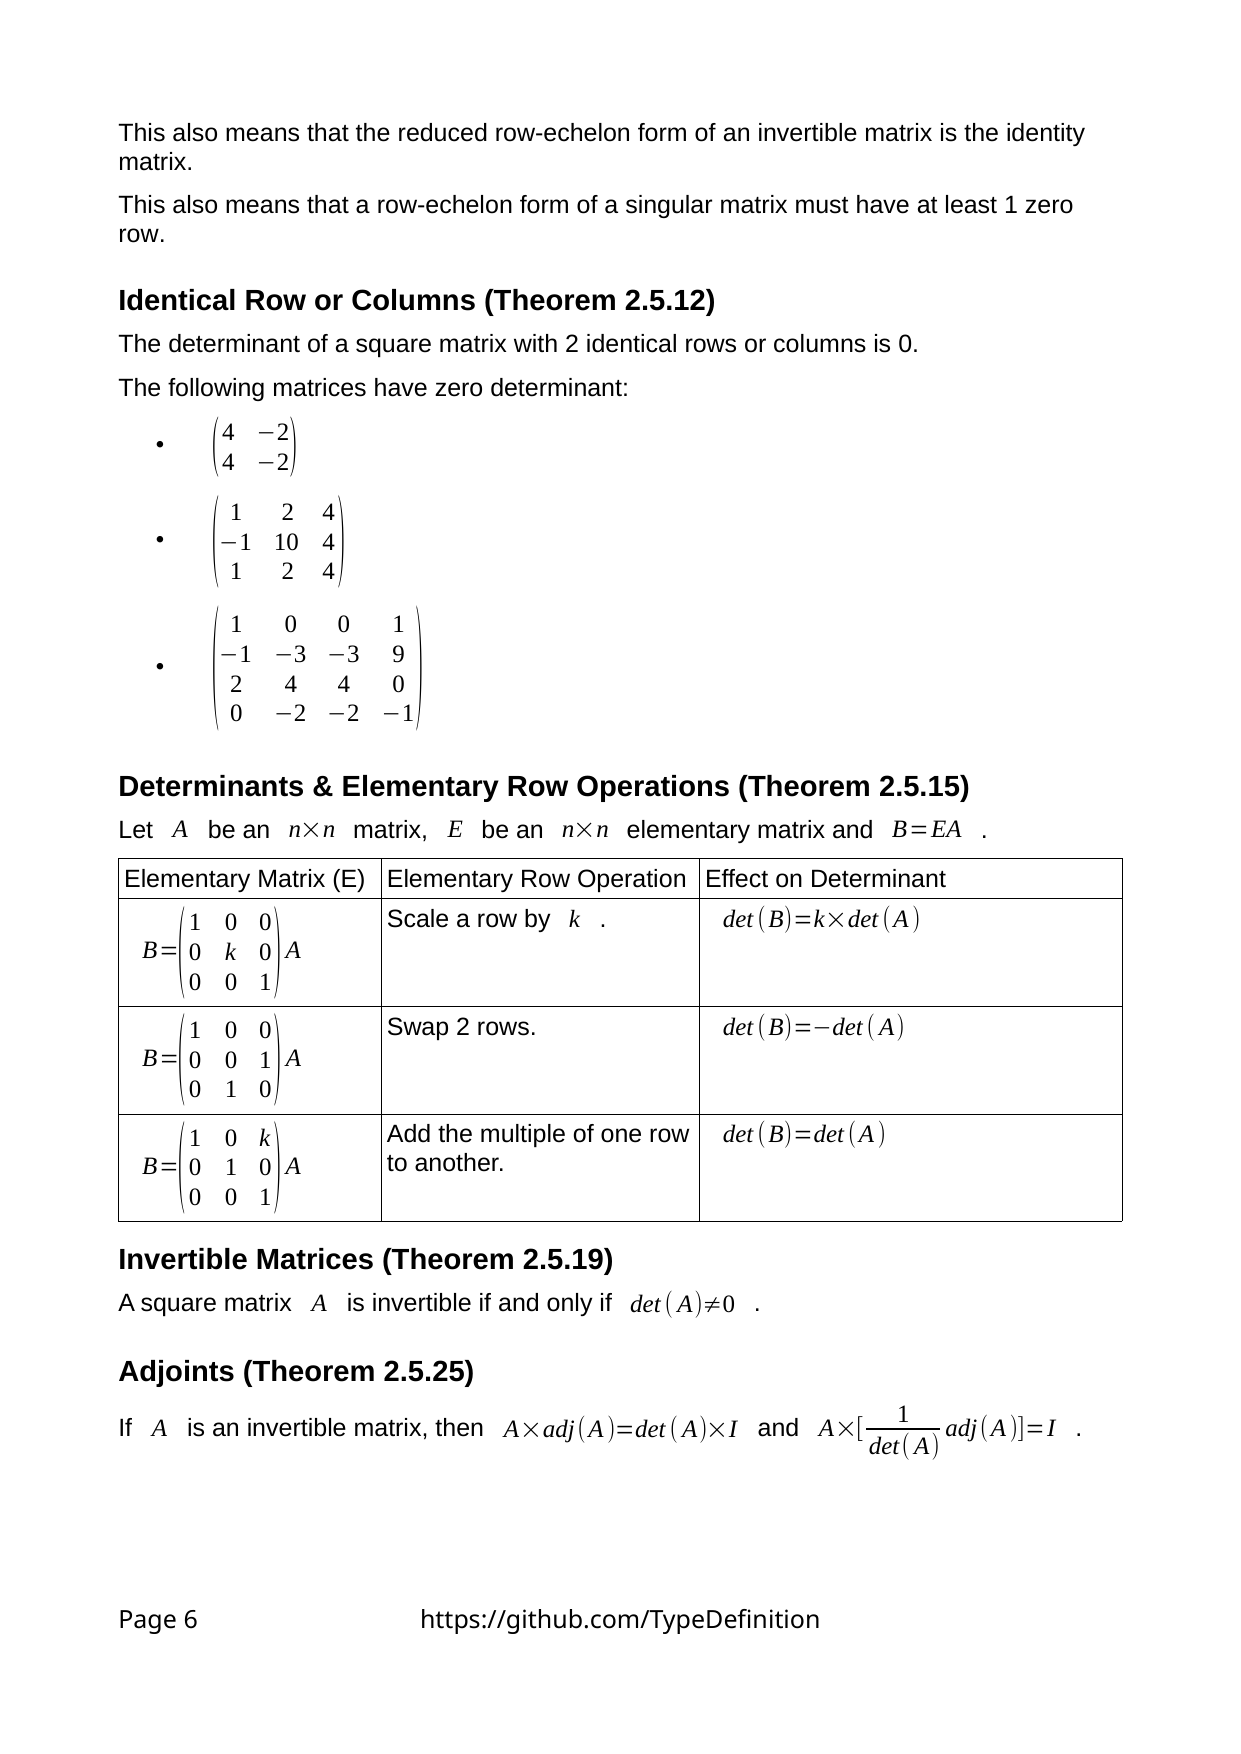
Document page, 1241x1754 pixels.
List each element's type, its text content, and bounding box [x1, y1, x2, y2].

table_cell [119, 899, 381, 1006]
table_cell Swap 2 rows. [382, 1007, 699, 1113]
subtitle Determinants & Elementary Row Operations (Theorem 2.5.15) [118, 769, 1122, 802]
text The determinant of a square matrix with 2 identical rows or columns is 0. [118, 329, 1122, 358]
table_cell Scale a row by. [382, 899, 699, 1006]
table_cell [700, 1007, 1122, 1113]
table_header Elementary Matrix (E) [119, 859, 381, 898]
text The following matrices have zero determinant: [118, 372, 1122, 401]
subtitle Identical Row or Columns (Theorem 2.5.12) [118, 283, 1122, 317]
table_header Effect on Determinant [700, 859, 1122, 898]
table_header Elementary Row Operation [382, 859, 699, 898]
text A square matrixis invertible if and only if. [118, 1288, 1122, 1319]
table_cell Add the multiple of one row to another. [382, 1115, 699, 1221]
table_cell [700, 1115, 1122, 1221]
table_cell [119, 1007, 381, 1113]
subtitle Adjoints (Theorem 2.5.25) [118, 1354, 1122, 1388]
text This also means that a row-echelon form of a singular matrix must have at least 1 zero row. [118, 190, 1122, 248]
subtitle Invertible Matrices (Theorem 2.5.19) [118, 1242, 1122, 1276]
text This also means that the reduced row-echelon form of an invertible matrix is the identity matrix. [118, 118, 1122, 176]
text Letbe anmatrix,be anelementary matrix and. [118, 815, 1122, 843]
text Ifis an invertible matrix, thenand. [118, 1400, 1122, 1461]
table_cell [119, 1115, 381, 1221]
table_cell [700, 899, 1122, 1006]
